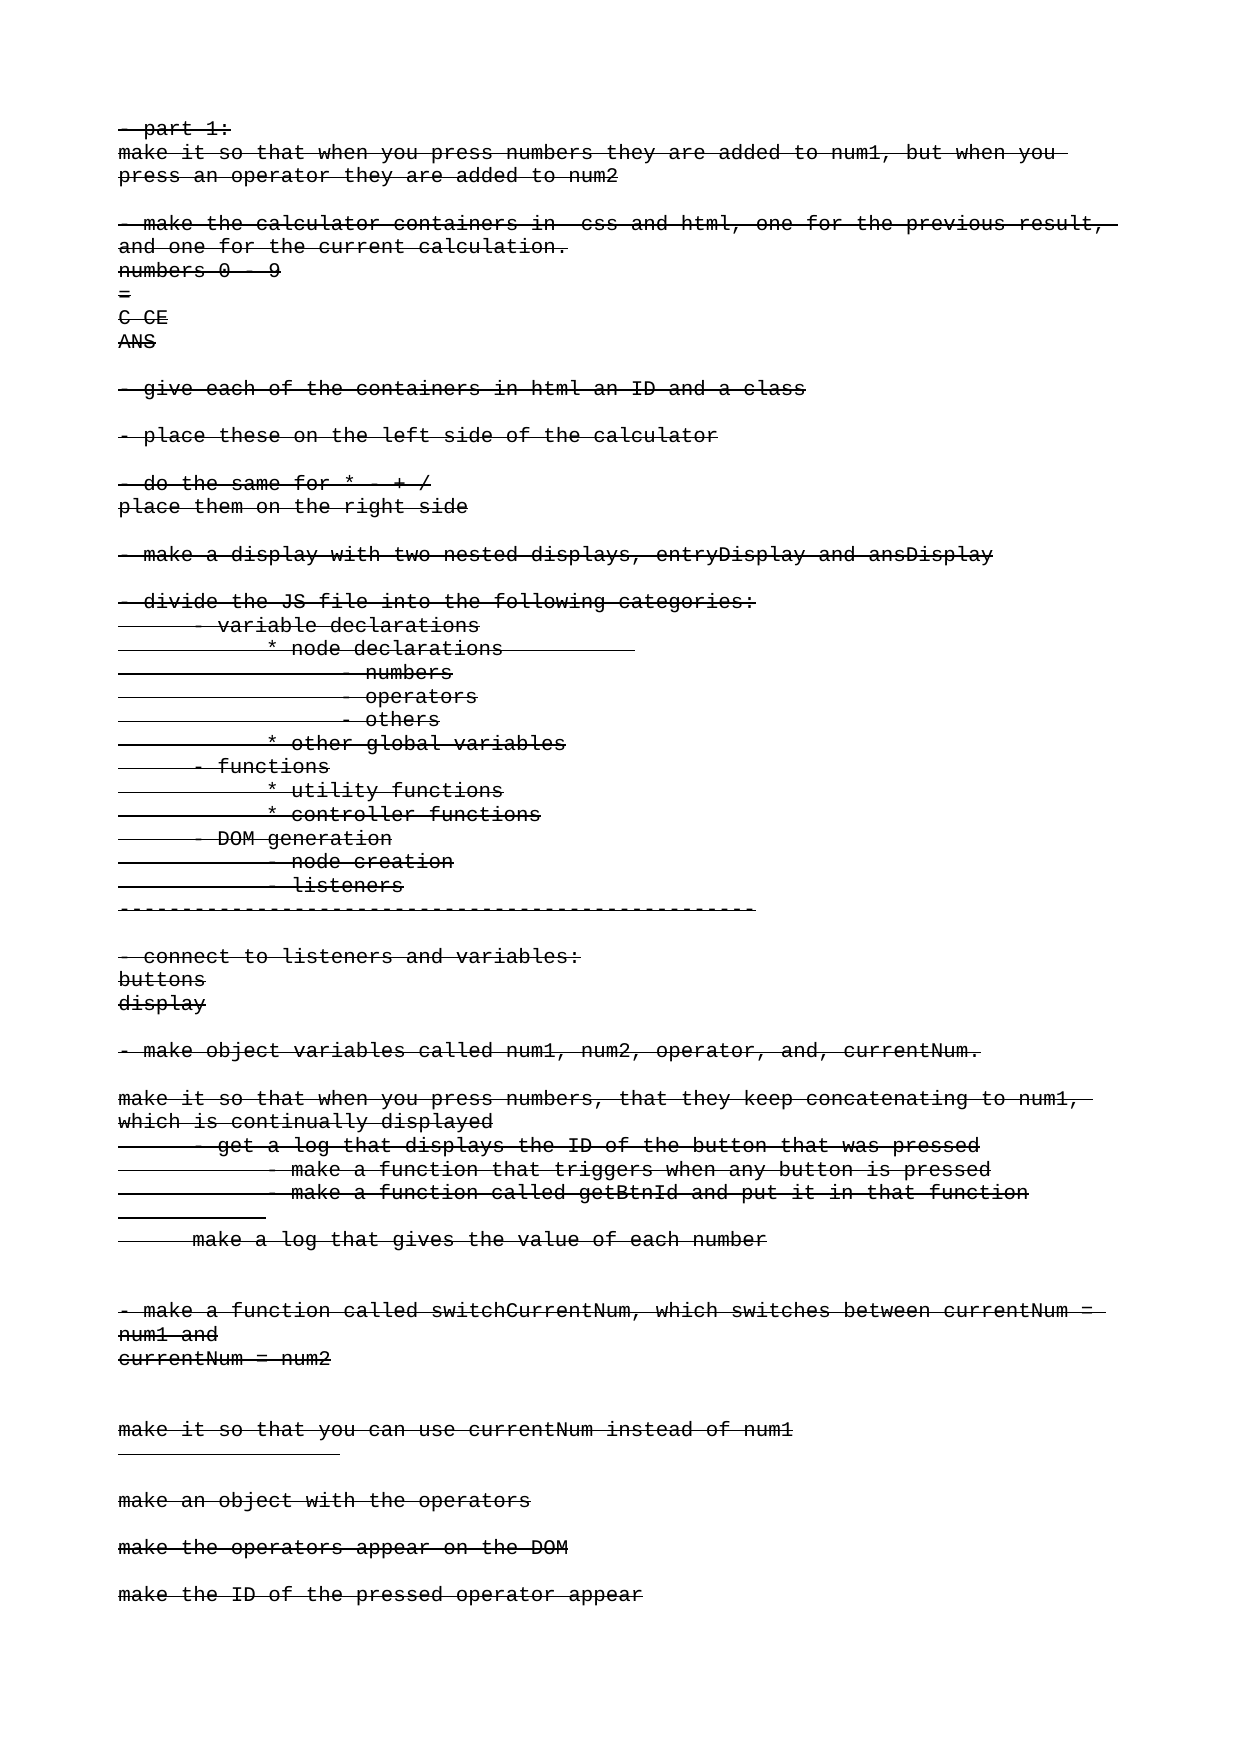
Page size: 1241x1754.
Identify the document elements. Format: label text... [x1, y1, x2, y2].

text - make the calculator containers in css and html, one for the previous result, and one for the current calculation. [118, 213, 1122, 260]
text - make a function called getBtnId and put it in that function [118, 1182, 1122, 1206]
text - make a display with two nested displays, entryDisplay and ansDisplay [118, 544, 1122, 567]
text - numbers [118, 662, 1122, 686]
text - connect to listeners and variables: [118, 946, 1122, 969]
text - listeners [118, 875, 1122, 898]
text make it so that you can use currentNum instead of num1 [118, 1419, 1122, 1442]
text - node creation [118, 851, 1122, 875]
text - make a function called switchCurrentNum, which switches between currentNum = num1 and [118, 1300, 1122, 1348]
text * node declarations [118, 638, 1122, 662]
text - variable declarations [118, 615, 1122, 638]
text buttons [118, 969, 1122, 993]
text make the ID of the pressed operator appear [118, 1584, 1122, 1608]
text currentNum = num2 [118, 1348, 1122, 1371]
text make a log that gives the value of each number [118, 1229, 1122, 1253]
text make the operators appear on the DOM [118, 1537, 1122, 1561]
text make it so that when you press numbers, that they keep concatenating to num1, which is continually displayed [118, 1088, 1122, 1135]
text make it so that when you press numbers they are added to num1, but when you press an operator they are added to num2 [118, 142, 1122, 189]
text - functions [118, 757, 1122, 780]
text - operators [118, 686, 1122, 709]
text make an object with the operators [118, 1489, 1122, 1513]
text --------------------------------------------------- [118, 898, 1122, 922]
text - DOM generation [118, 827, 1122, 851]
text - place these on the left side of the calculator [118, 426, 1122, 449]
text * other global variables [118, 733, 1122, 757]
text - part 1: [118, 118, 1122, 142]
text - give each of the containers in html an ID and a class [118, 378, 1122, 402]
text = [118, 284, 1122, 307]
text - make object variables called num1, num2, operator, and, currentNum. [118, 1040, 1122, 1064]
text * utility functions [118, 780, 1122, 804]
text C CE [118, 307, 1122, 331]
text - do the same for * - + / [118, 473, 1122, 496]
text - make a function that triggers when any button is pressed [118, 1158, 1122, 1182]
text - others [118, 709, 1122, 733]
text display [118, 993, 1122, 1017]
text - divide the JS file into the following categories: [118, 591, 1122, 615]
text place them on the right side [118, 496, 1122, 520]
text numbers 0 - 9 [118, 260, 1122, 284]
text ANS [118, 331, 1122, 354]
text - get a log that displays the ID of the button that was pressed [118, 1135, 1122, 1158]
text * controller functions [118, 804, 1122, 827]
